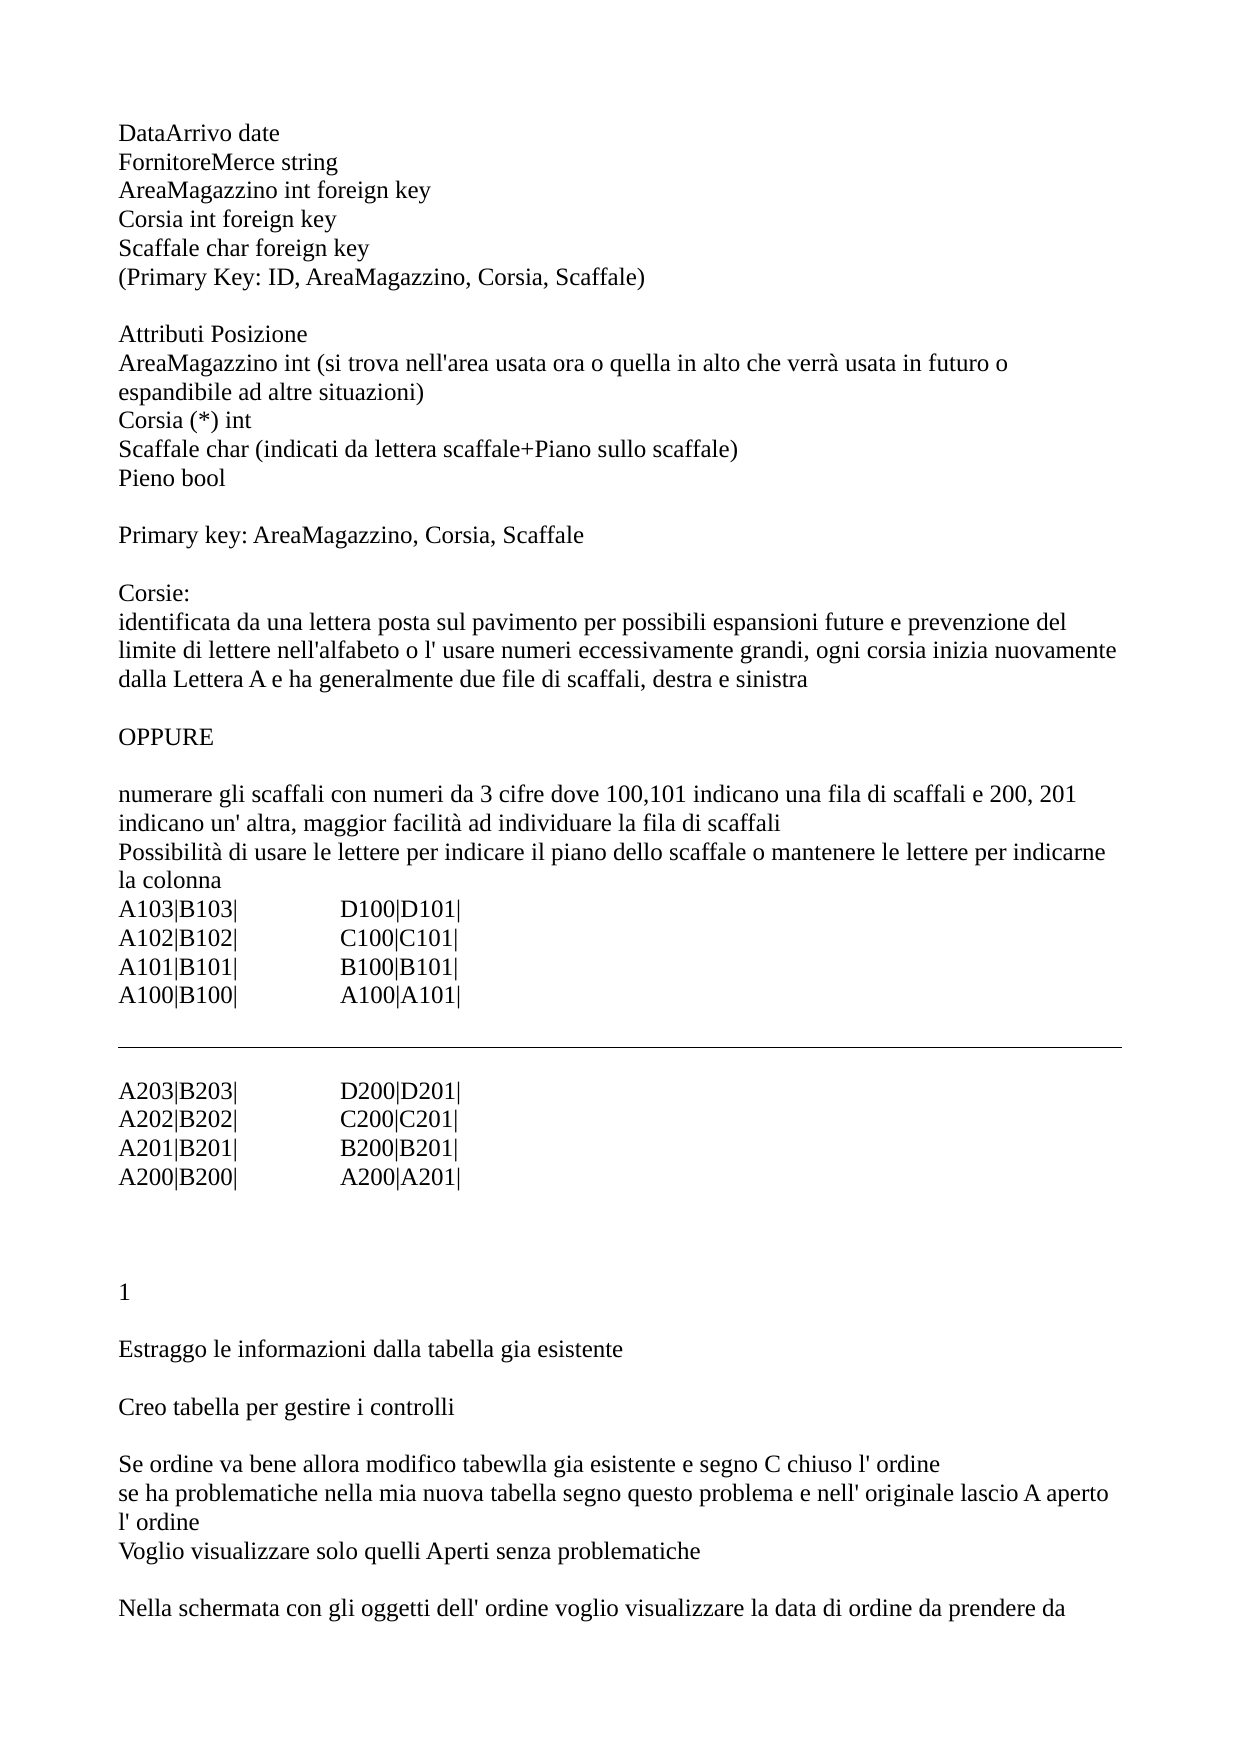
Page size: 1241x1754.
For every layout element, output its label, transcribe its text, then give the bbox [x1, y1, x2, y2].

text A102|B102| C100|C101| [118, 923, 1122, 952]
text Corsie: identificata da una lettera posta sul pavimento per possibili espansioni future e prevenzione del limite di lettere nell'alfabeto o l' usare numeri eccessivamente grandi, ogni corsia inizia nuovamente dalla Lettera A e ha generalmente due file di scaffali, destra e sinistra OPPURE numerare gli scaffali con numeri da 3 cifre dove 100,101 indicano una fila di scaffali e 200, 201 indicano un' altra, maggior facilità ad individuare la fila di scaffali Possibilità di usare le lettere per indicare il piano dello scaffale o mantenere le lettere per indicarne la colonna [118, 578, 1122, 894]
text A203|B203| D200|D201| [118, 1076, 1122, 1104]
text Primary key: AreaMagazzino, Corsia, Scaffale [118, 521, 1122, 549]
text A103|B103| D100|D101| [118, 894, 1122, 923]
text AreaMagazzino int foreign key [118, 176, 1122, 204]
text (Primary Key: ID, AreaMagazzino, Corsia, Scaffale) [118, 262, 1122, 291]
text A202|B202| C200|C201| [118, 1104, 1122, 1133]
text Nella schermata con gli oggetti dell' ordine voglio visualizzare la data di ordine da prendere da [118, 1593, 1122, 1622]
text A100|B100| A100|A101| [118, 981, 1122, 1009]
text FornitoreMerce string [118, 147, 1122, 176]
text Creo tabella per gestire i controlli [118, 1392, 1122, 1421]
text Scaffale char foreign key [118, 233, 1122, 262]
text Voglio visualizzare solo quelli Aperti senza problematiche [118, 1536, 1122, 1564]
text DataArrivo date [118, 118, 1122, 147]
text A200|B200| A200|A201| [118, 1162, 1122, 1191]
text A101|B101| B100|B101| [118, 952, 1122, 981]
text Scaffale char (indicati da lettera scaffale+Piano sullo scaffale) Pieno bool [118, 434, 1122, 492]
text AreaMagazzino int (si trova nell'area usata ora o quella in alto che verrà usata in futuro o espandibile ad altre situazioni) Corsia (*) int [118, 348, 1122, 434]
text se ha problematiche nella mia nuova tabella segno questo problema e nell' originale lascio A aperto l' ordine [118, 1478, 1122, 1536]
text A201|B201| B200|B201| [118, 1133, 1122, 1162]
text Corsia int foreign key [118, 204, 1122, 233]
text 1 Estraggo le informazioni dalla tabella gia esistente [118, 1277, 1122, 1363]
text Attributi Posizione [118, 291, 1122, 348]
text Se ordine va bene allora modifico tabewlla gia esistente e segno C chiuso l' ordine [118, 1449, 1122, 1478]
